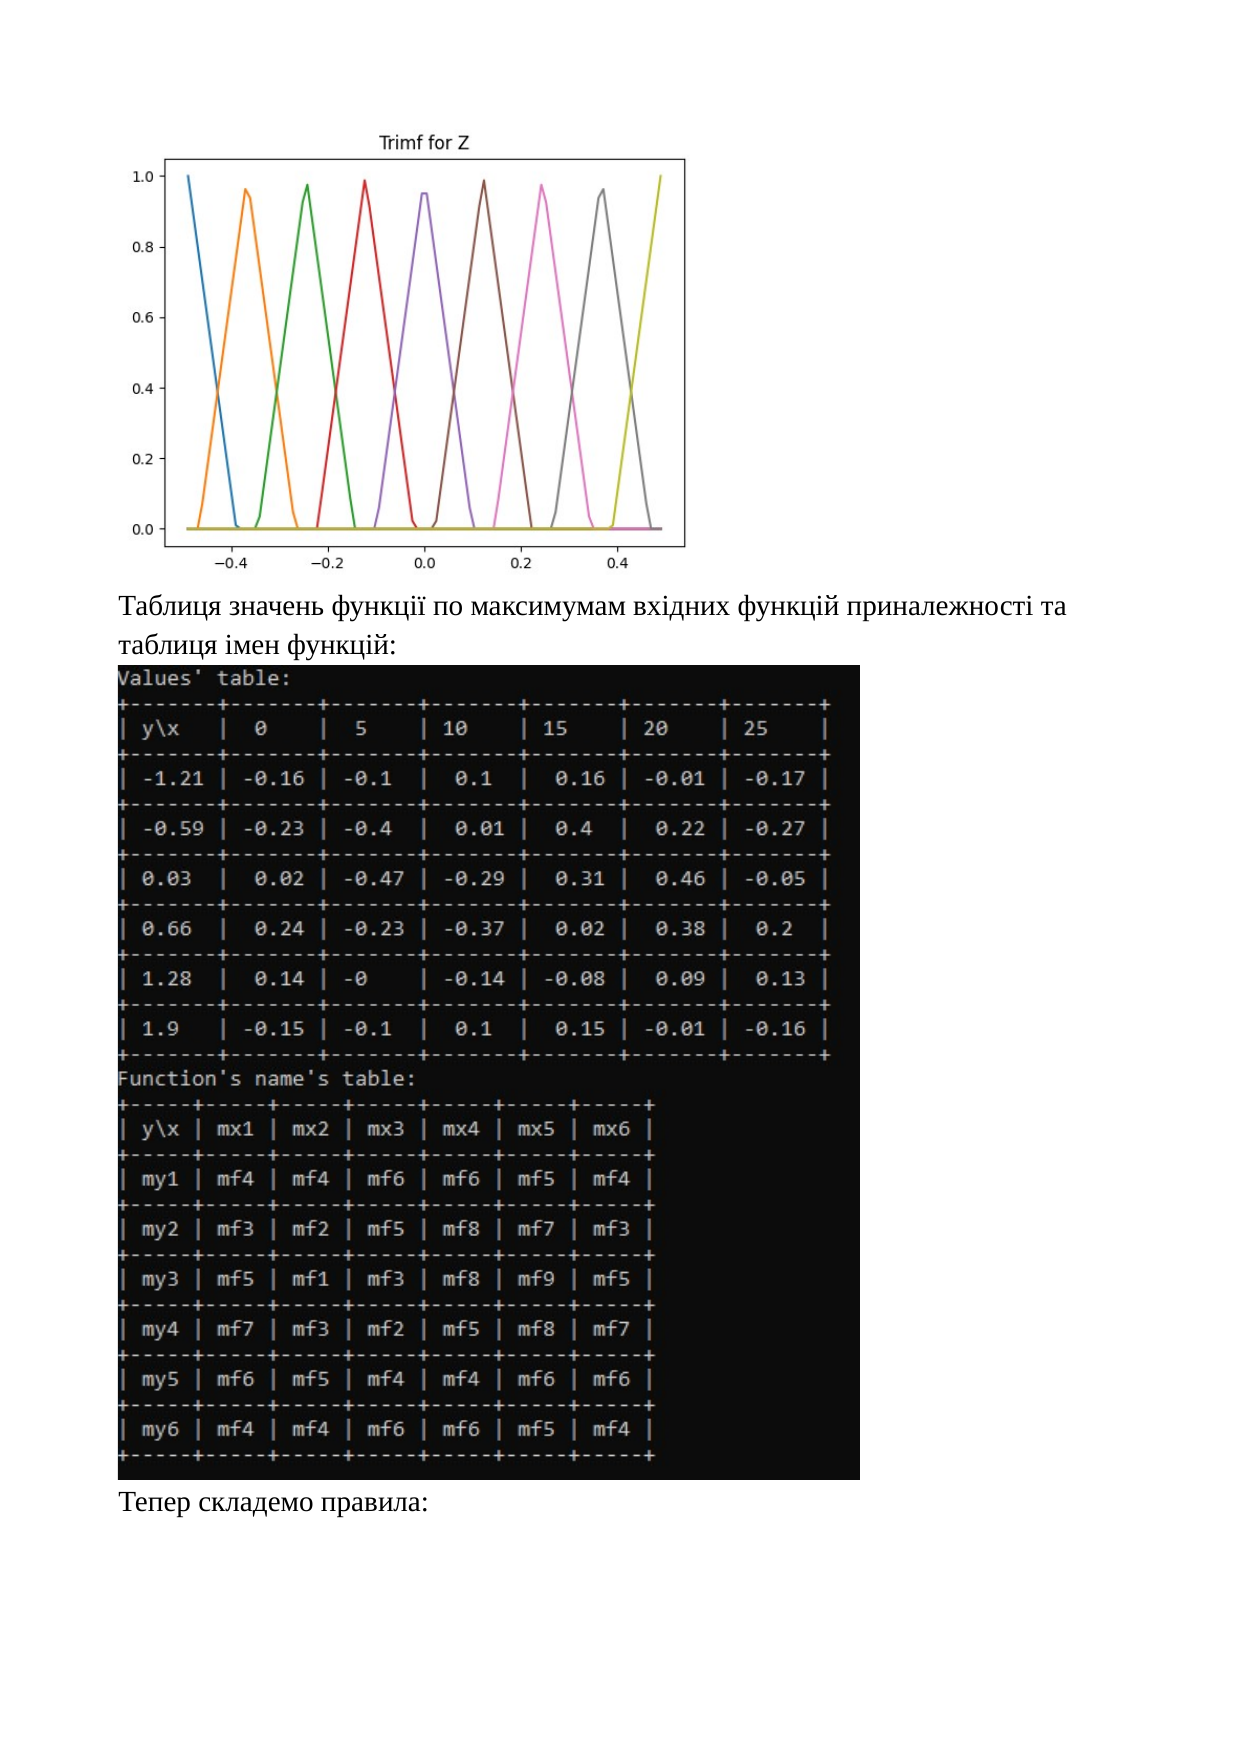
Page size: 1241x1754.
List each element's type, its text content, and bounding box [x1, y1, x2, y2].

picture [111, 121, 722, 584]
text Таблиця значень функції по максимумам вхідних функцій приналежності та таблиця імен функцій: [118, 118, 1122, 660]
picture [117, 665, 860, 1480]
text Тепер складемо правила: [118, 665, 1122, 1518]
